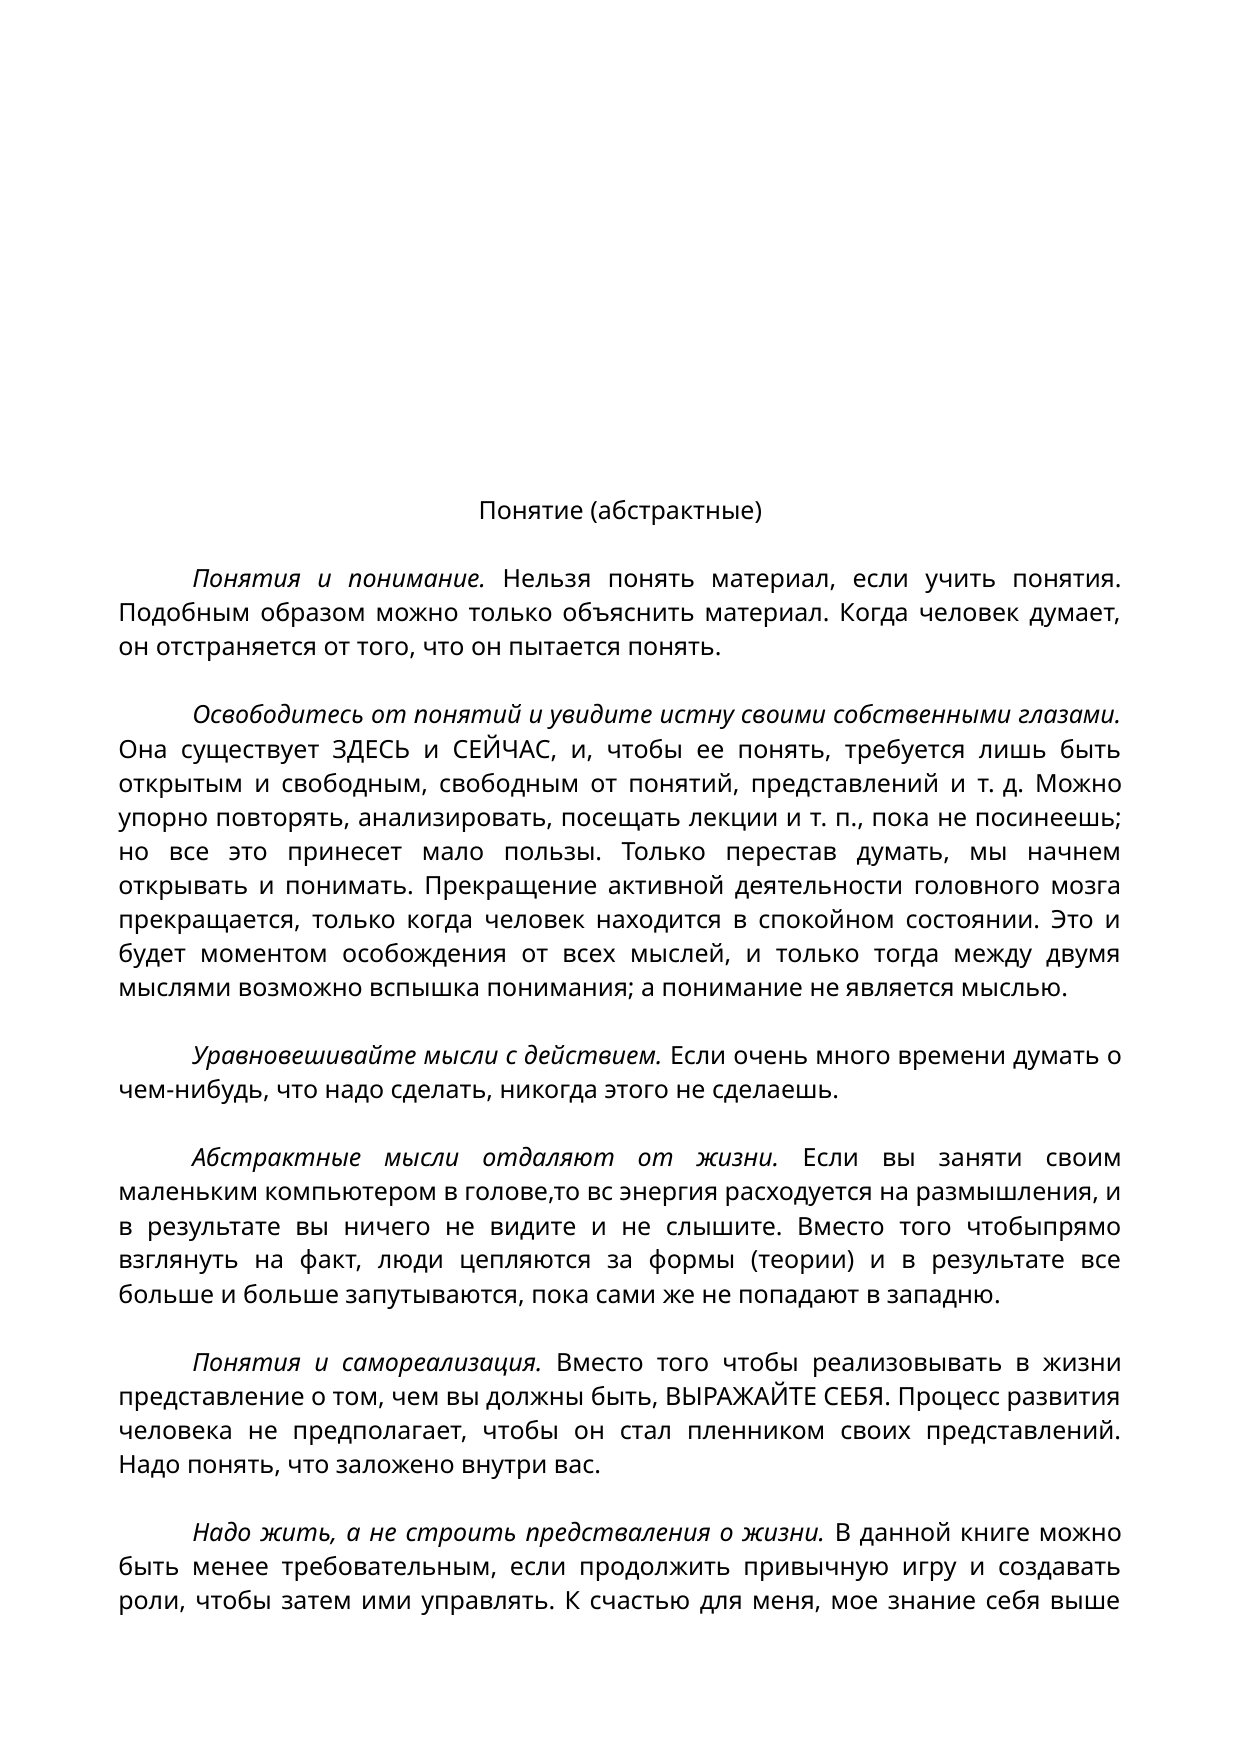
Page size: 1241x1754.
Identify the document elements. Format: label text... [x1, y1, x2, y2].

text Понятие (абстрактные) [118, 493, 1122, 527]
text Уравновешивайте мысли с действием. Если очень много времени думать о чем-нибудь, что надо сделать, никогда этого не сделаешь. [118, 1038, 1122, 1106]
text Надо жить, а не строить предстваления о жизни. В данной книге можно быть менее требовательным, если продолжить привычную игру и создавать роли, чтобы затем ими управлять. К счастью для меня, мое знание себя выше [118, 1515, 1122, 1617]
text Понятия и самореализация. Вместо того чтобы реализовывать в жизни представление о том, чем вы должны быть, ВЫРАЖАЙТЕ СЕБЯ. Процесс развития человека не предполагает, чтобы он стал пленником своих представлений. Надо понять, что заложено внутри вас. [118, 1344, 1122, 1481]
text Абстрактные мысли отдаляют от жизни. Если вы заняти своим маленьким компьютером в голове,то вс энергия расходуется на размышления, и в результате вы ничего не видите и не слышите. Вместо того чтобыпрямо взглянуть на факт, люди цепляются за формы (теории) и в результате все больше и больше запутываются, пока сами же не попадают в западню. [118, 1140, 1122, 1310]
text Освободитесь от понятий и увидите истну своими собственными глазами. Она существует ЗДЕСЬ и СЕЙЧАС, и, чтобы ее понять, требуется лишь быть открытым и свободным, свободным от понятий, представлений и т. д. Можно упорно повторять, анализировать, посещать лекции и т. п., пока не посинеешь; но все это принесет мало пользы. Только перестав думать, мы начнем открывать и понимать. Прекращение активной деятельности головного мозга прекращается, только когда человек находится в спокойном состоянии. Это и будет моментом особождения от всех мыслей, и только тогда между двумя мыслями возможно вспышка понимания; а понимание не является мыслью. [118, 697, 1122, 1004]
text Понятия и понимание. Нельзя понять материал, если учить понятия. Подобным образом можно только объяснить материал. Когда человек думает, он отстраняется от того, что он пытается понять. [118, 561, 1122, 663]
